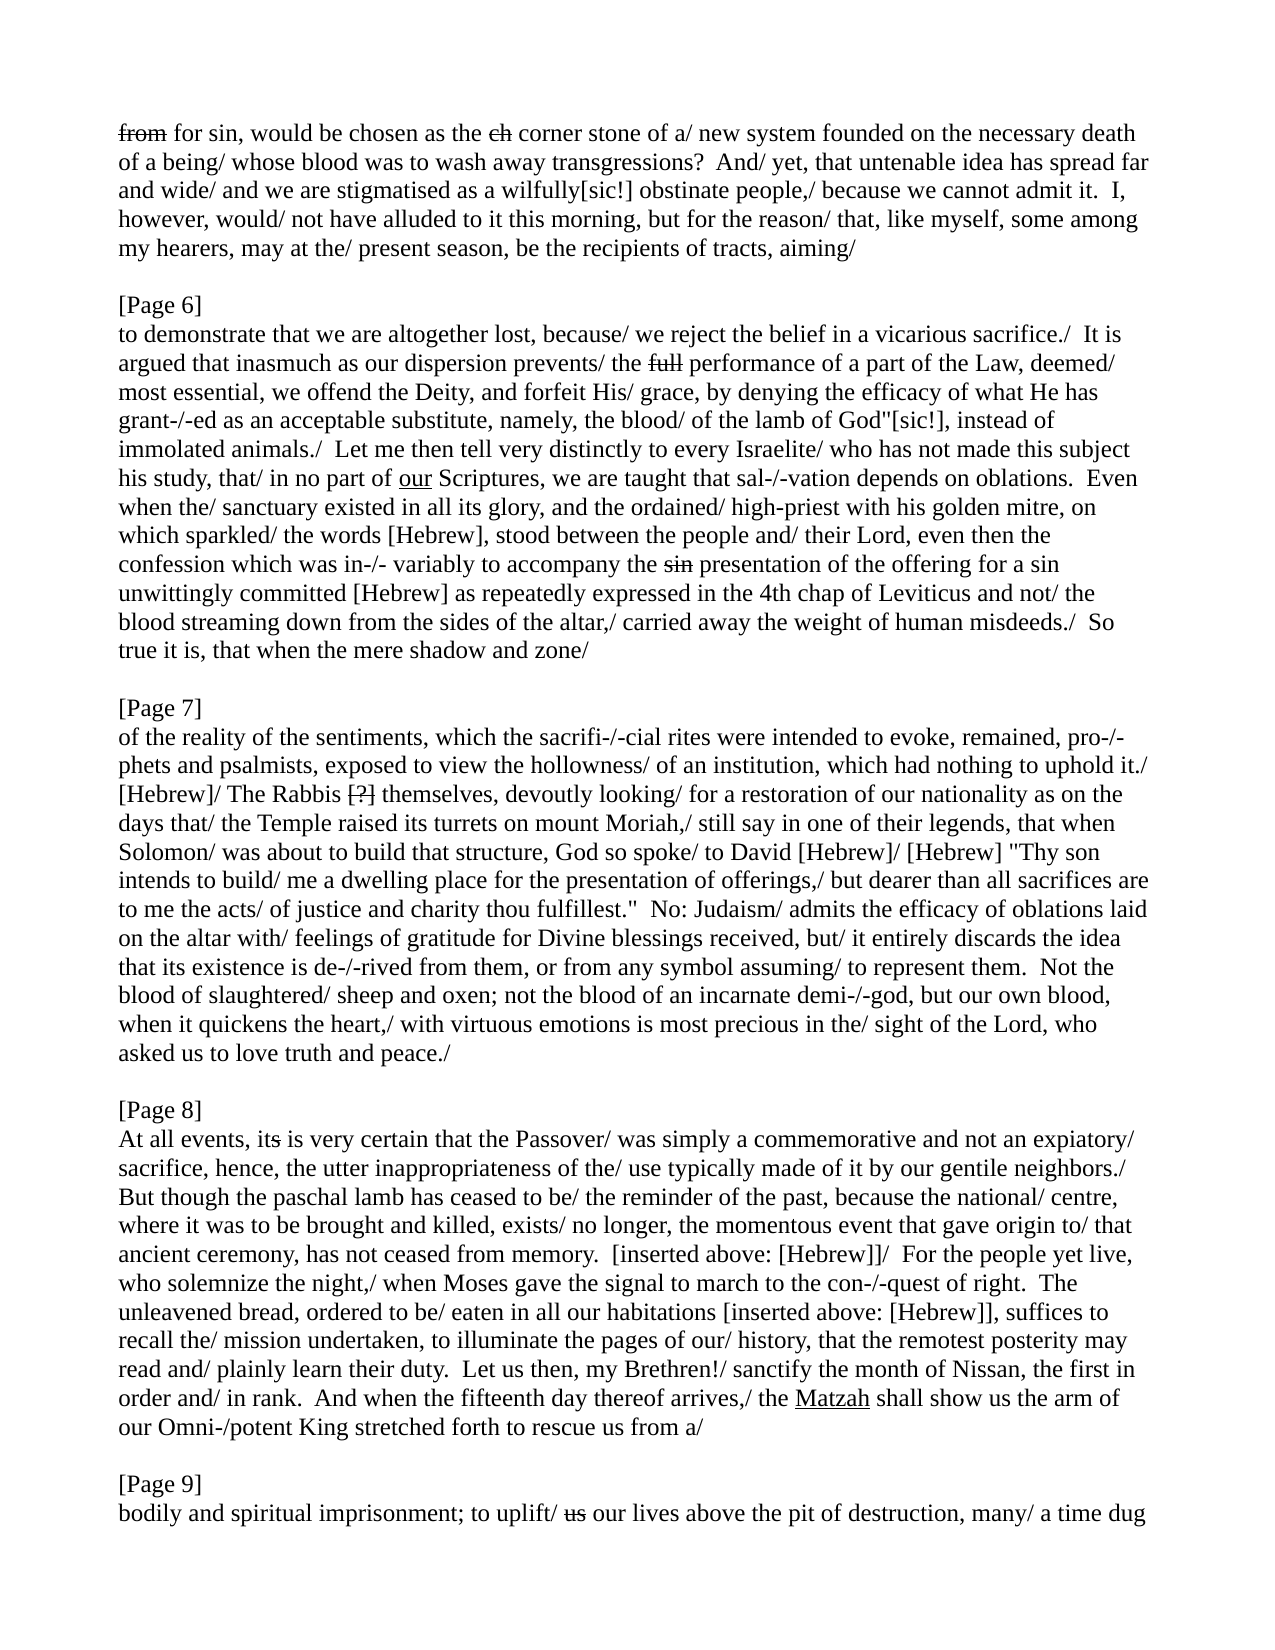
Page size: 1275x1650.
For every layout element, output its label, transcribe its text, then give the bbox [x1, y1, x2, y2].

text to demonstrate that we are altogether lost, because/ we reject the belief in a vicarious sacrifice./ It is argued that inasmuch as our dispersion prevents/ the full performance of a part of the Law, deemed/ most essential, we offend the Deity, and forfeit His/ grace, by denying the efficacy of what He has grant-/-ed as an acceptable substitute, namely, the blood/ of the lamb of God"[sic!], instead of immolated animals./ Let me then tell very distinctly to every Israelite/ who has not made this subject his study, that/ in no part of our Scriptures, we are taught that sal-/-vation depends on oblations. Even when the/ sanctuary existed in all its glory, and the ordained/ high-priest with his golden mitre, on which sparkled/ the words [Hebrew], stood between the people and/ their Lord, even then the confession which was in-/- variably to accompany the sin presentation of the offering for a sin unwittingly committed [Hebrew] as repeatedly expressed in the 4th chap of Leviticus and not/ the blood streaming down from the sides of the altar,/ carried away the weight of human misdeeds./ So true it is, that when the mere shadow and zone/ [118, 319, 1157, 664]
text [Page 6] [118, 291, 1157, 319]
text At all events, its is very certain that the Passover/ was simply a commemorative and not an expiatory/ sacrifice, hence, the utter inappropriateness of the/ use typically made of it by our gentile neighbors./ But though the paschal lamb has ceased to be/ the reminder of the past, because the national/ centre, where it was to be brought and killed, exists/ no longer, the momentous event that gave origin to/ that ancient ceremony, has not ceased from memory. [inserted above: [Hebrew]]/ For the people yet live, who solemnize the night,/ when Moses gave the signal to march to the con-/-quest of right. The unleavened bread, ordered to be/ eaten in all our habitations [inserted above: [Hebrew]], suffices to recall the/ mission undertaken, to illuminate the pages of our/ history, that the remotest posterity may read and/ plainly learn their duty. Let us then, my Brethren!/ sanctify the month of Nissan, the first in order and/ in rank. And when the fifteenth day thereof arrives,/ the Matzah shall show us the arm of our Omni-/potent King stretched forth to rescue us from a/ [118, 1124, 1157, 1441]
text [Page 8] [118, 1096, 1157, 1124]
text from for sin, would be chosen as the ch corner stone of a/ new system founded on the necessary death of a being/ whose blood was to wash away transgressions? And/ yet, that untenable idea has spread far and wide/ and we are stigmatised as a wilfully[sic!] obstinate people,/ because we cannot admit it. I, however, would/ not have alluded to it this morning, but for the reason/ that, like myself, some among my hearers, may at the/ present season, be the recipients of tracts, aiming/ [118, 118, 1157, 262]
text of the reality of the sentiments, which the sacrifi-/-cial rites were intended to evoke, remained, pro-/-phets and psalmists, exposed to view the hollowness/ of an institution, which had nothing to uphold it./ [Hebrew]/ The Rabbis [?] themselves, devoutly looking/ for a restoration of our nationality as on the days that/ the Temple raised its turrets on mount Moriah,/ still say in one of their legends, that when Solomon/ was about to build that structure, God so spoke/ to David [Hebrew]/ [Hebrew] "Thy son intends to build/ me a dwelling place for the presentation of offerings,/ but dearer than all sacrifices are to me the acts/ of justice and charity thou fulfillest." No: Judaism/ admits the efficacy of oblations laid on the altar with/ feelings of gratitude for Divine blessings received, but/ it entirely discards the idea that its existence is de-/-rived from them, or from any symbol assuming/ to represent them. Not the blood of slaughtered/ sheep and oxen; not the blood of an incarnate demi-/-god, but our own blood, when it quickens the heart,/ with virtuous emotions is most precious in the/ sight of the Lord, who asked us to love truth and peace./ [118, 722, 1157, 1067]
text [Page 9] [118, 1469, 1157, 1498]
text bodily and spiritual imprisonment; to uplift/ us our lives above the pit of destruction, many/ a time dug [118, 1498, 1157, 1527]
text [Page 7] [118, 693, 1157, 722]
